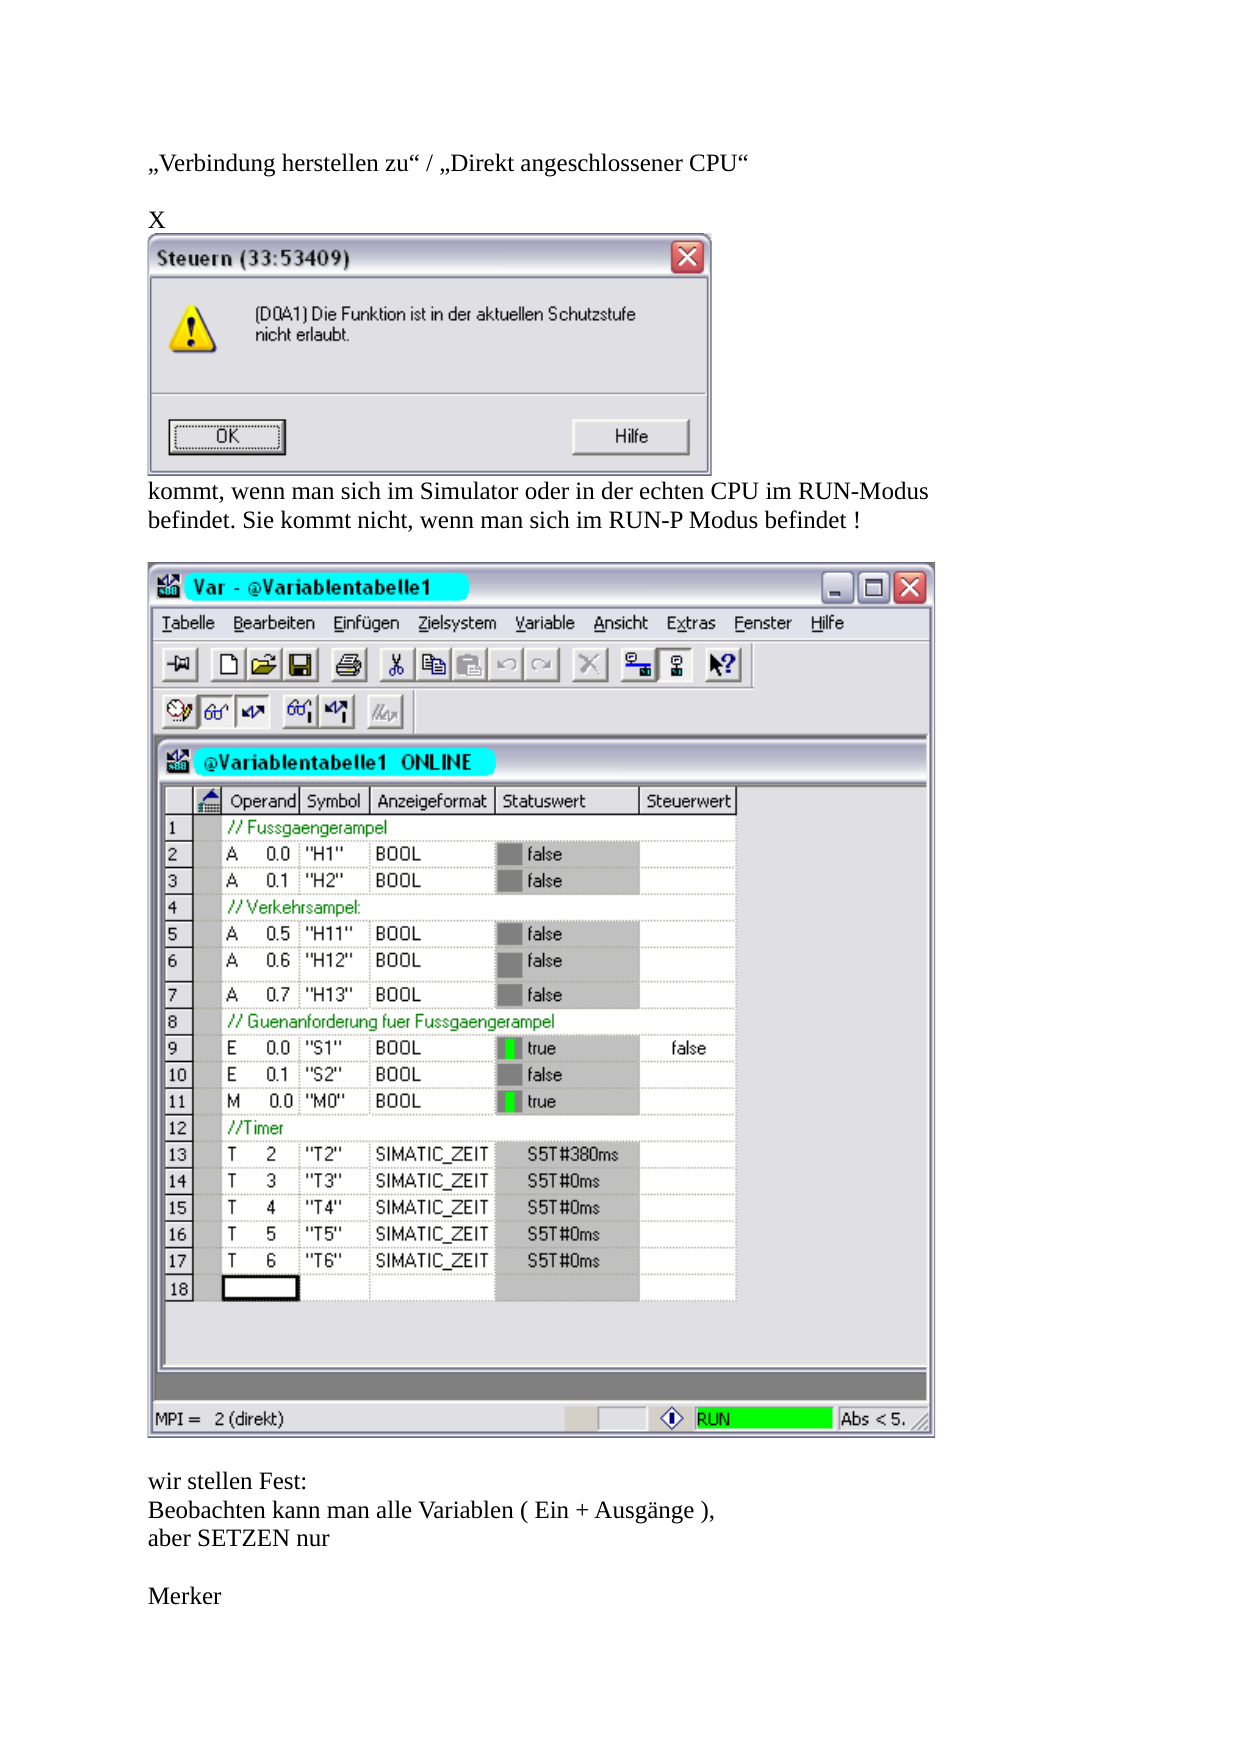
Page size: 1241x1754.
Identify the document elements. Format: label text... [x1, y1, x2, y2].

text wir stellen Fest: [148, 1466, 1093, 1495]
text „Verbindung herstellen zu“ / „Direkt angeschlossener CPU“ [148, 148, 1093, 176]
text befindet. Sie kommt nicht, wenn man sich im RUN-P Modus befindet ! [148, 505, 1093, 533]
text Beobachten kann man alle Variablen ( Ein + Ausgänge ), [148, 1495, 1093, 1523]
text kommt, wenn man sich im Simulator oder in der echten CPU im RUN-Modus [148, 476, 1093, 505]
text X [148, 205, 1093, 234]
picture [147, 562, 935, 1438]
text aber SETZEN nur [148, 1523, 1093, 1552]
picture [147, 233, 712, 476]
text Merker [148, 1581, 1093, 1610]
